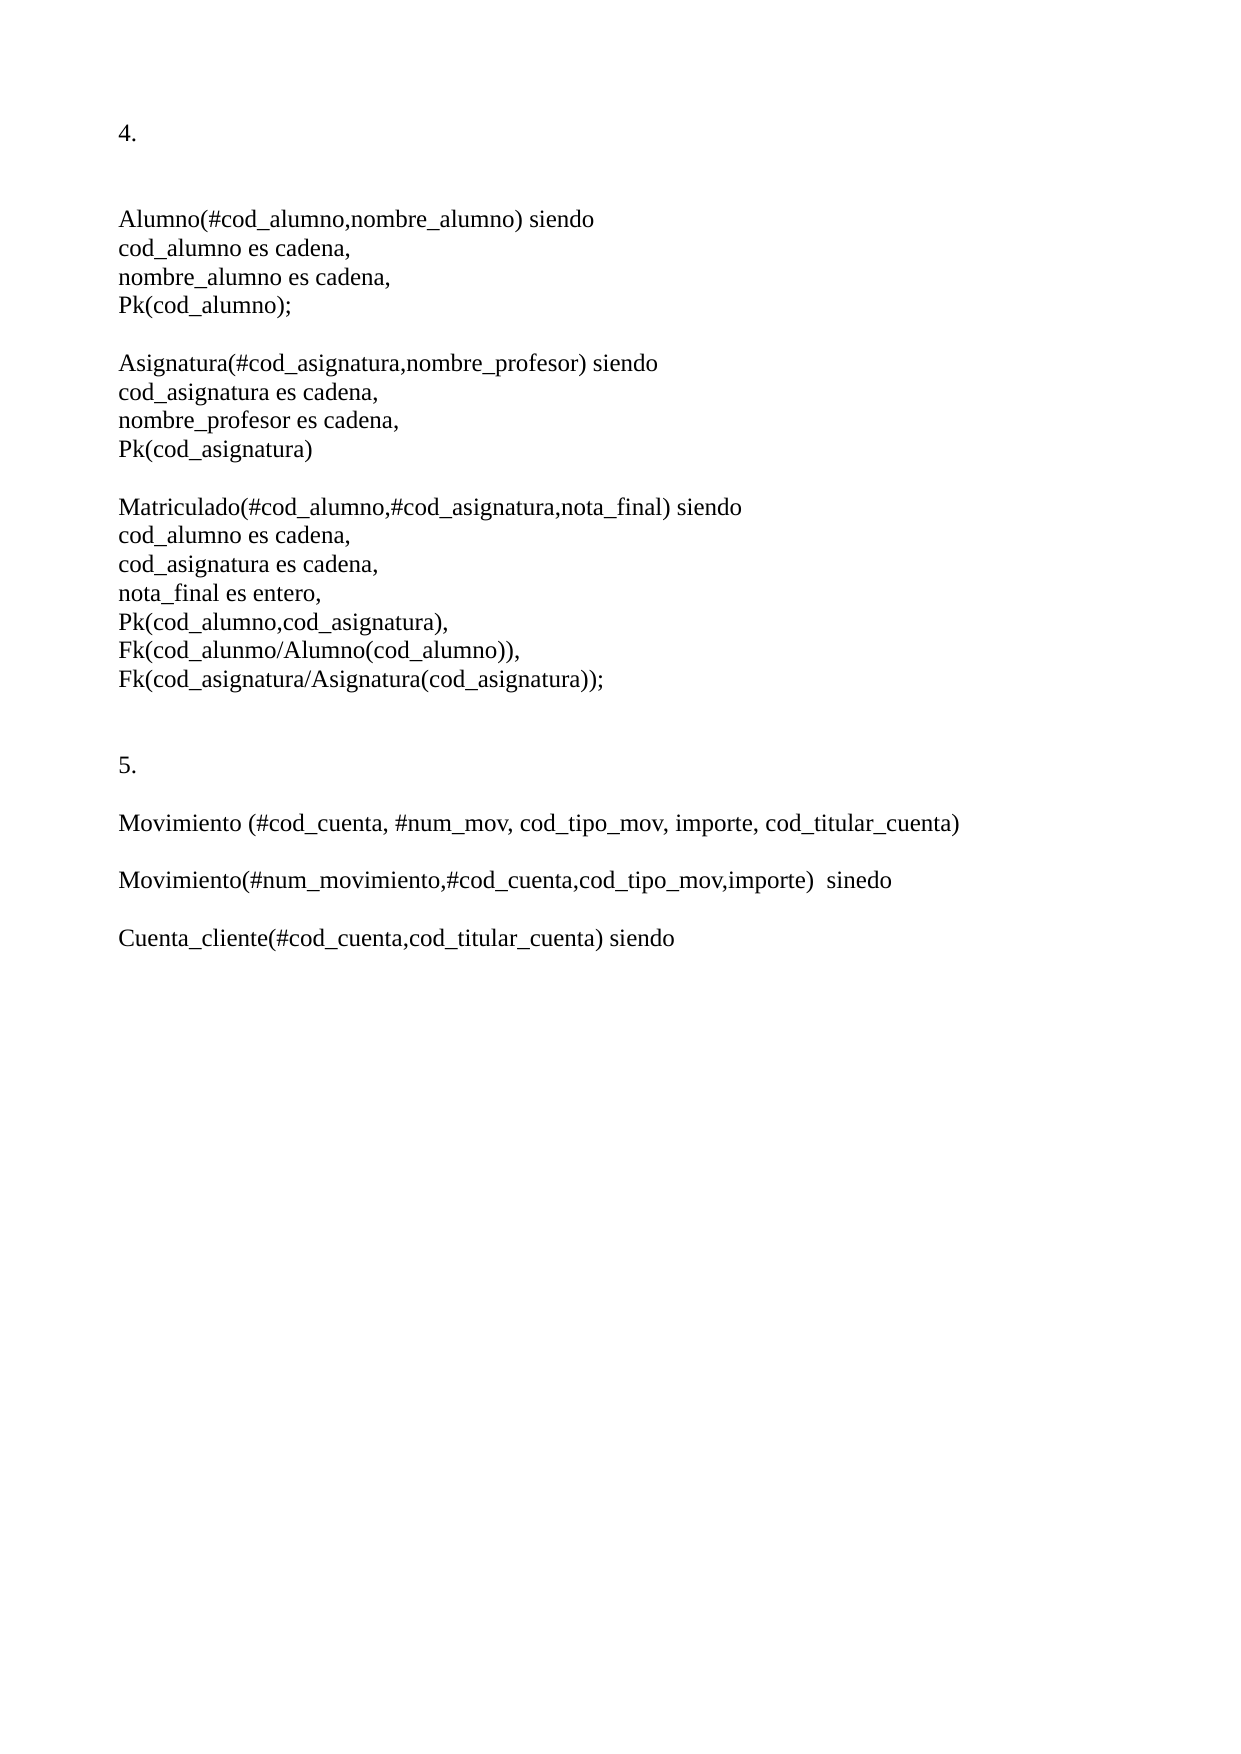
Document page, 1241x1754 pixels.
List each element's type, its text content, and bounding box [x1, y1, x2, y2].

text Matriculado(#cod_alumno,#cod_asignatura,nota_final) siendo [118, 492, 1122, 521]
text Cuenta_cliente(#cod_cuenta,cod_titular_cuenta) siendo [118, 923, 1122, 952]
text nota_final es entero, [118, 578, 1122, 607]
text Pk(cod_alumno,cod_asignatura), [118, 607, 1122, 636]
text nombre_profesor es cadena, [118, 406, 1122, 434]
text Pk(cod_alumno); [118, 291, 1122, 319]
text Movimiento (#cod_cuenta, #num_mov, cod_tipo_mov, importe, cod_titular_cuenta) [118, 808, 1122, 837]
text 5. [118, 751, 1122, 779]
text cod_alumno es cadena, [118, 521, 1122, 549]
text Pk(cod_asignatura) [118, 434, 1122, 463]
text Movimiento(#num_movimiento,#cod_cuenta,cod_tipo_mov,importe) sinedo [118, 866, 1122, 894]
text cod_alumno es cadena, [118, 233, 1122, 262]
text cod_asignatura es cadena, [118, 377, 1122, 406]
text Asignatura(#cod_asignatura,nombre_profesor) siendo [118, 348, 1122, 377]
text Alumno(#cod_alumno,nombre_alumno) siendo [118, 204, 1122, 233]
text 4. [118, 118, 1122, 147]
text cod_asignatura es cadena, [118, 549, 1122, 578]
text Fk(cod_asignatura/Asignatura(cod_asignatura)); [118, 664, 1122, 693]
text Fk(cod_alunmo/Alumno(cod_alumno)), [118, 636, 1122, 664]
text nombre_alumno es cadena, [118, 262, 1122, 291]
